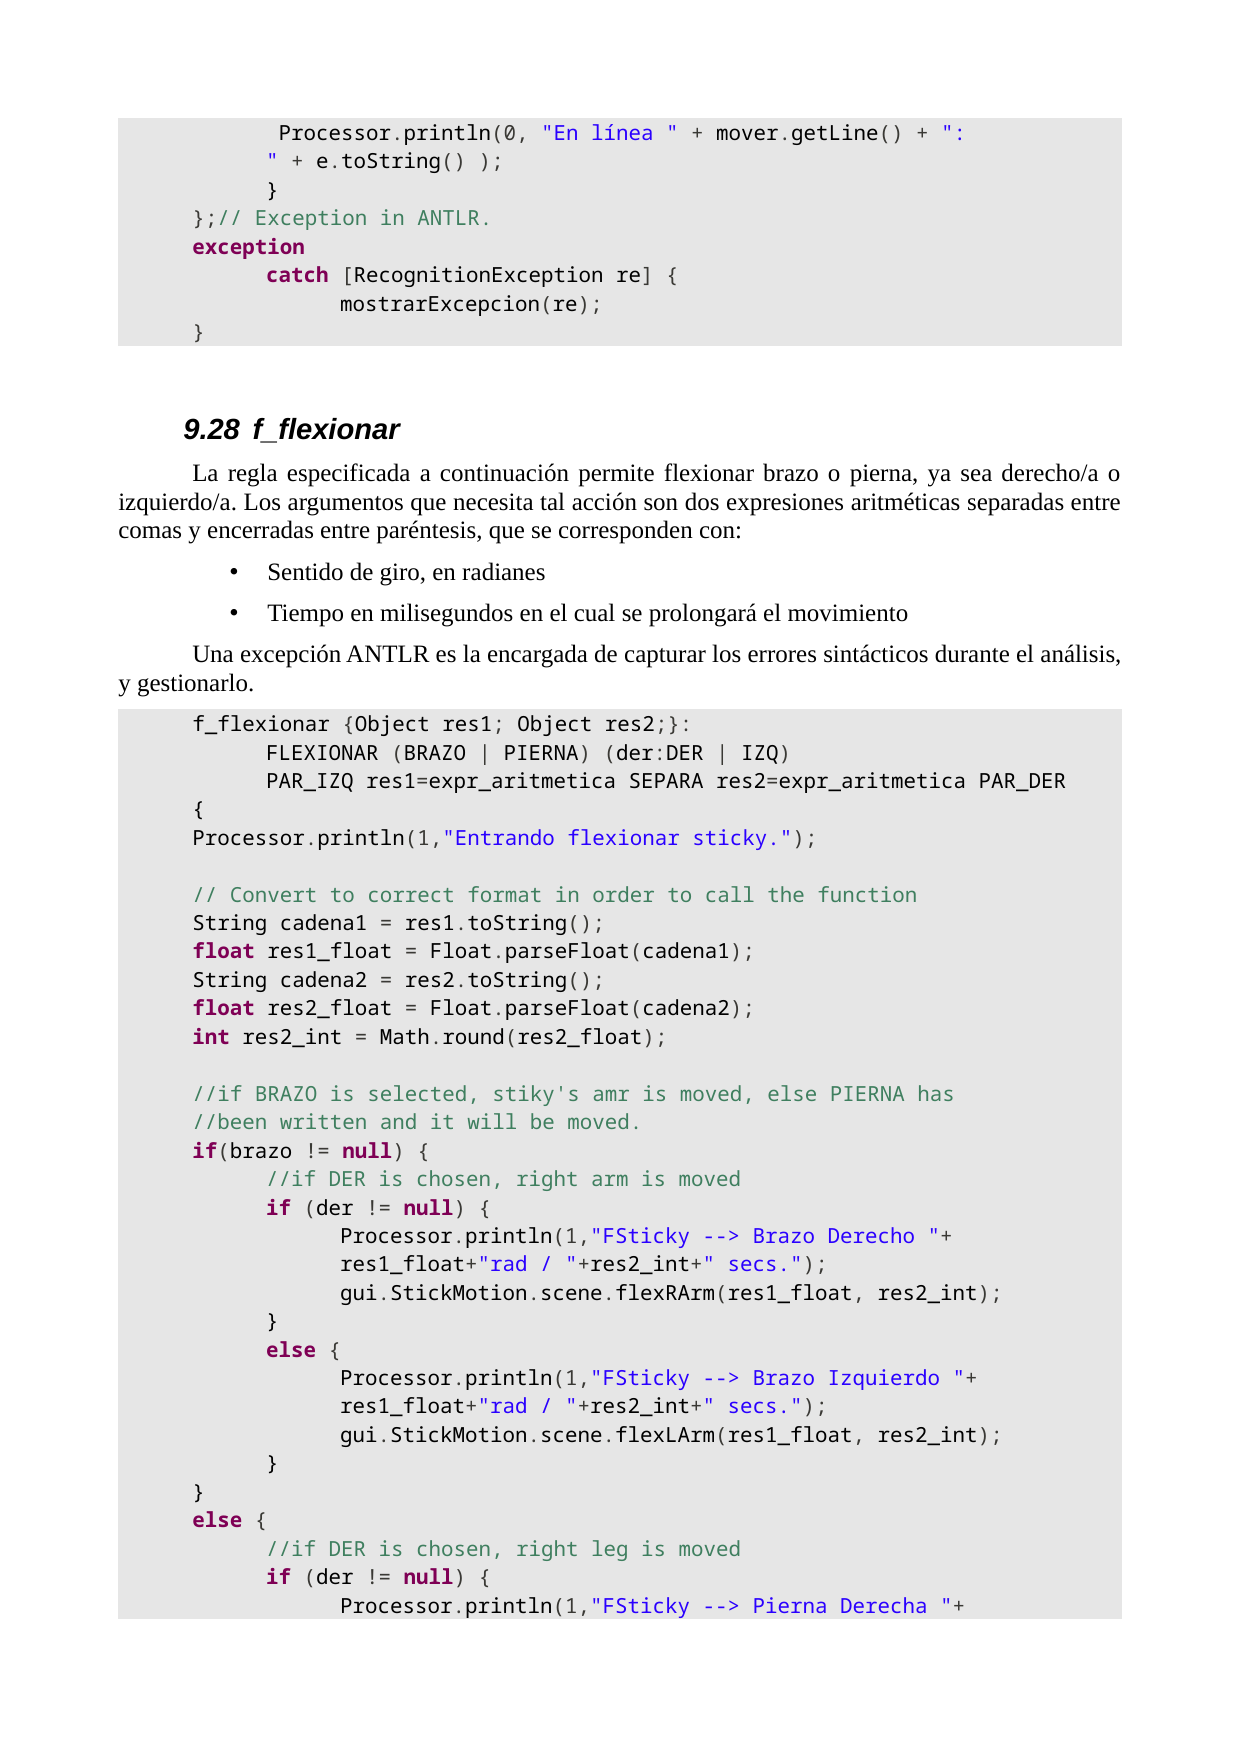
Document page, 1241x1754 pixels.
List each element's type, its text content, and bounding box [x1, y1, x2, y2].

text //if BRAZO is selected, stiky's amr is moved, else PIERNA has [118, 1079, 1122, 1107]
text else { [118, 1505, 1122, 1534]
text } [118, 175, 1122, 203]
text };// Exception in ANTLR. [118, 203, 1122, 232]
text Processor.println(0, "En línea " + mover.getLine() + ": [118, 118, 1122, 147]
text gui.StickMotion.scene.flexLArm(res1_float, res2_int); [118, 1420, 1122, 1448]
text gui.StickMotion.scene.flexRArm(res1_float, res2_int); [118, 1278, 1122, 1306]
text } [118, 317, 1122, 346]
text exception [118, 232, 1122, 260]
text if (der != null) { [118, 1562, 1122, 1591]
text catch [RecognitionException re] { [118, 260, 1122, 289]
text res1_float+"rad / "+res2_int+" secs."); [118, 1249, 1122, 1278]
text Processor.println(1,"Entrando flexionar sticky."); [118, 823, 1122, 851]
text La regla especificada a continuación permite flexionar brazo o pierna, ya sea derecho/a o izquierdo/a. Los argumentos que necesita tal acción son dos expresiones aritméticas separadas entre comas y encerradas entre paréntesis, que se corresponden con: [118, 458, 1122, 544]
text int res2_int = Math.round(res2_float); [118, 1022, 1122, 1050]
text //if DER is chosen, right arm is moved [118, 1164, 1122, 1193]
text Una excepción ANTLR es la encargada de capturar los errores sintácticos durante el análisis, y gestionarlo. [118, 639, 1122, 697]
text //been written and it will be moved. [118, 1107, 1122, 1136]
text else { [118, 1335, 1122, 1363]
list Tiempo en milisegundos en el cual se prolongará el movimiento [229, 598, 1122, 627]
text Processor.println(1,"FSticky --> Brazo Izquierdo "+ [118, 1363, 1122, 1392]
text mostrarExcepcion(re); [118, 289, 1122, 317]
text FLEXIONAR (BRAZO | PIERNA) (der:DER | IZQ) [118, 738, 1122, 766]
text if(brazo != null) { [118, 1136, 1122, 1164]
text Processor.println(1,"FSticky --> Pierna Derecha "+ [118, 1591, 1122, 1619]
text if (der != null) { [118, 1193, 1122, 1221]
text float res2_float = Float.parseFloat(cadena2); [118, 993, 1122, 1022]
text PAR_IZQ res1=expr_aritmetica SEPARA res2=expr_aritmetica PAR_DER [118, 766, 1122, 794]
text // Convert to correct format in order to call the function [118, 880, 1122, 908]
text } [118, 1448, 1122, 1477]
list Sentido de giro, en radianes [229, 557, 1122, 585]
subtitle f_flexionar [178, 412, 1122, 445]
text //if DER is chosen, right leg is moved [118, 1534, 1122, 1562]
text res1_float+"rad / "+res2_int+" secs."); [118, 1392, 1122, 1420]
text String cadena1 = res1.toString(); [118, 908, 1122, 937]
text float res1_float = Float.parseFloat(cadena1); [118, 937, 1122, 965]
text } [118, 1306, 1122, 1335]
text " + e.toString() ); [118, 147, 1122, 175]
text String cadena2 = res2.toString(); [118, 965, 1122, 993]
text f_flexionar {Object res1; Object res2;}: [118, 709, 1122, 738]
text } [118, 1477, 1122, 1505]
text { [118, 794, 1122, 823]
text Processor.println(1,"FSticky --> Brazo Derecho "+ [118, 1221, 1122, 1249]
